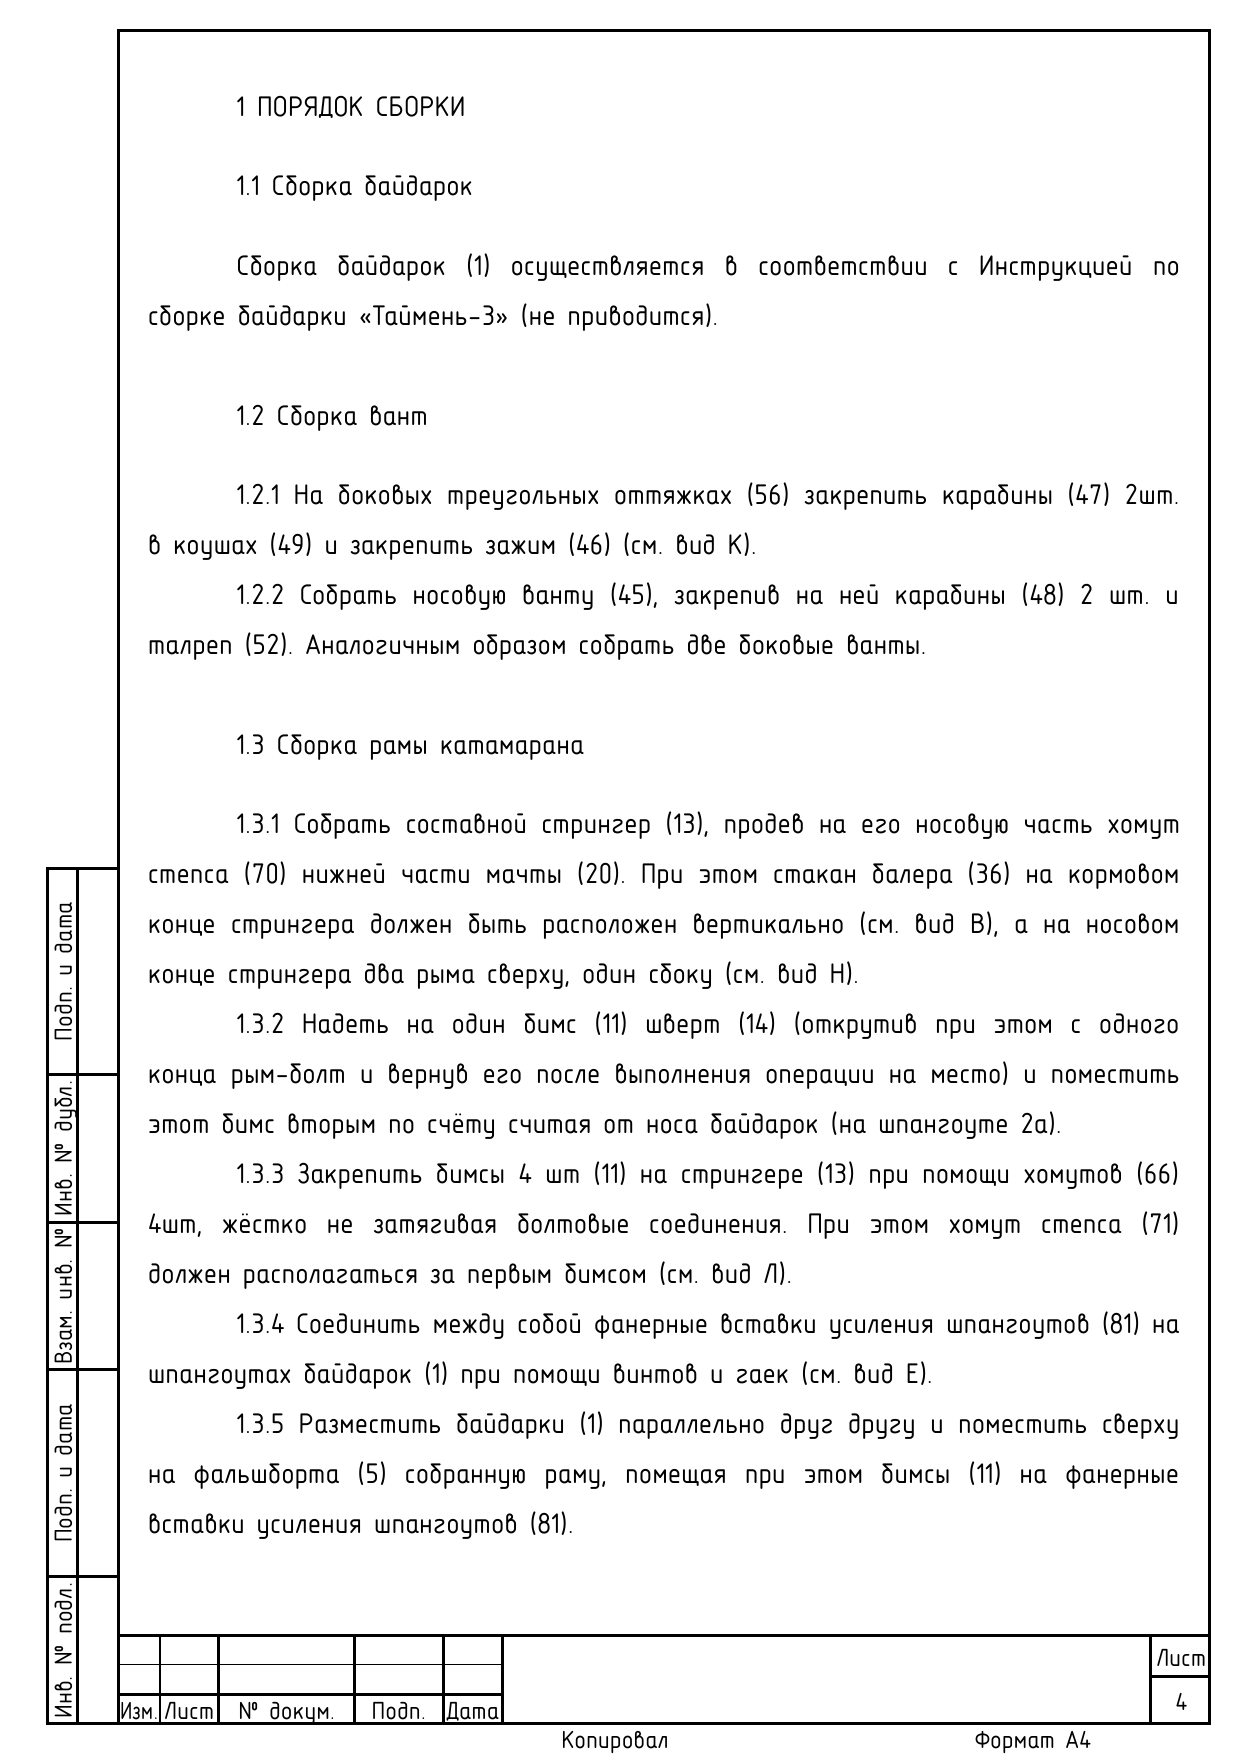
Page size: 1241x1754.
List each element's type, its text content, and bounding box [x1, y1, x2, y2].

text 1.3.1 Собрать составной стрингер (13), продев на его носовую часть хомут степса (70) нижней части мачты (20). При этом стакан балера (36) на кормовом конце стрингера должен быть расположен вертикально (см. вид В), а на носовом конце стрингера два рыма сверху, один сбоку (см. вид Н). [148, 806, 1181, 990]
subtitle Порядок сборки [148, 88, 1181, 122]
text Сборка байдарок (1) осуществляется в соответствии с Инструкцией по сборке байдарки «Таймень-3» (не приводится). [148, 247, 1181, 331]
subtitle Сборка вант [148, 397, 1181, 431]
text 1.2.2 Собрать носовую ванту (45), закрепив на ней карабины (48) 2 шт. и талреп (52). Аналогичным образом собрать две боковые ванты. [148, 577, 1181, 660]
text 1.3.4 Соединить между собой фанерные вставки усиления шпангоутов (81) на шпангоутах байдарок (1) при помощи винтов и гаек (см. вид Е). [148, 1306, 1181, 1390]
text 1.3.5 Разместить байдарки (1) параллельно друг другу и поместить сверху на фальшборта (5) собранную раму, помещая при этом бимсы (11) на фанерные вставки усиления шпангоутов (81). [148, 1406, 1181, 1540]
text 1.3.2 Надеть на один бимс (11) шверт (14) (открутив при этом с одного конца рым-болт и вернув его после выполнения операции на место) и поместить этот бимс вторым по счёту считая от носа байдарок (на шпангоуте 2а). [148, 1006, 1181, 1140]
text 1.2.1 На боковых треугольных оттяжках (56) закрепить карабины (47) 2шт. в коушах (49) и закрепить зажим (46) (см. вид К). [148, 477, 1181, 560]
subtitle Сборка рамы катамарана [148, 727, 1181, 760]
text 1.3.3 Закрепить бимсы 4 шт (11) на стрингере (13) при помощи хомутов (66) 4шт, жёстко не затягивая болтовые соединения. При этом хомут степса (71) должен располагаться за первым бимсом (см. вид Л). [148, 1156, 1181, 1290]
subtitle Сборка байдарок [148, 168, 1181, 201]
